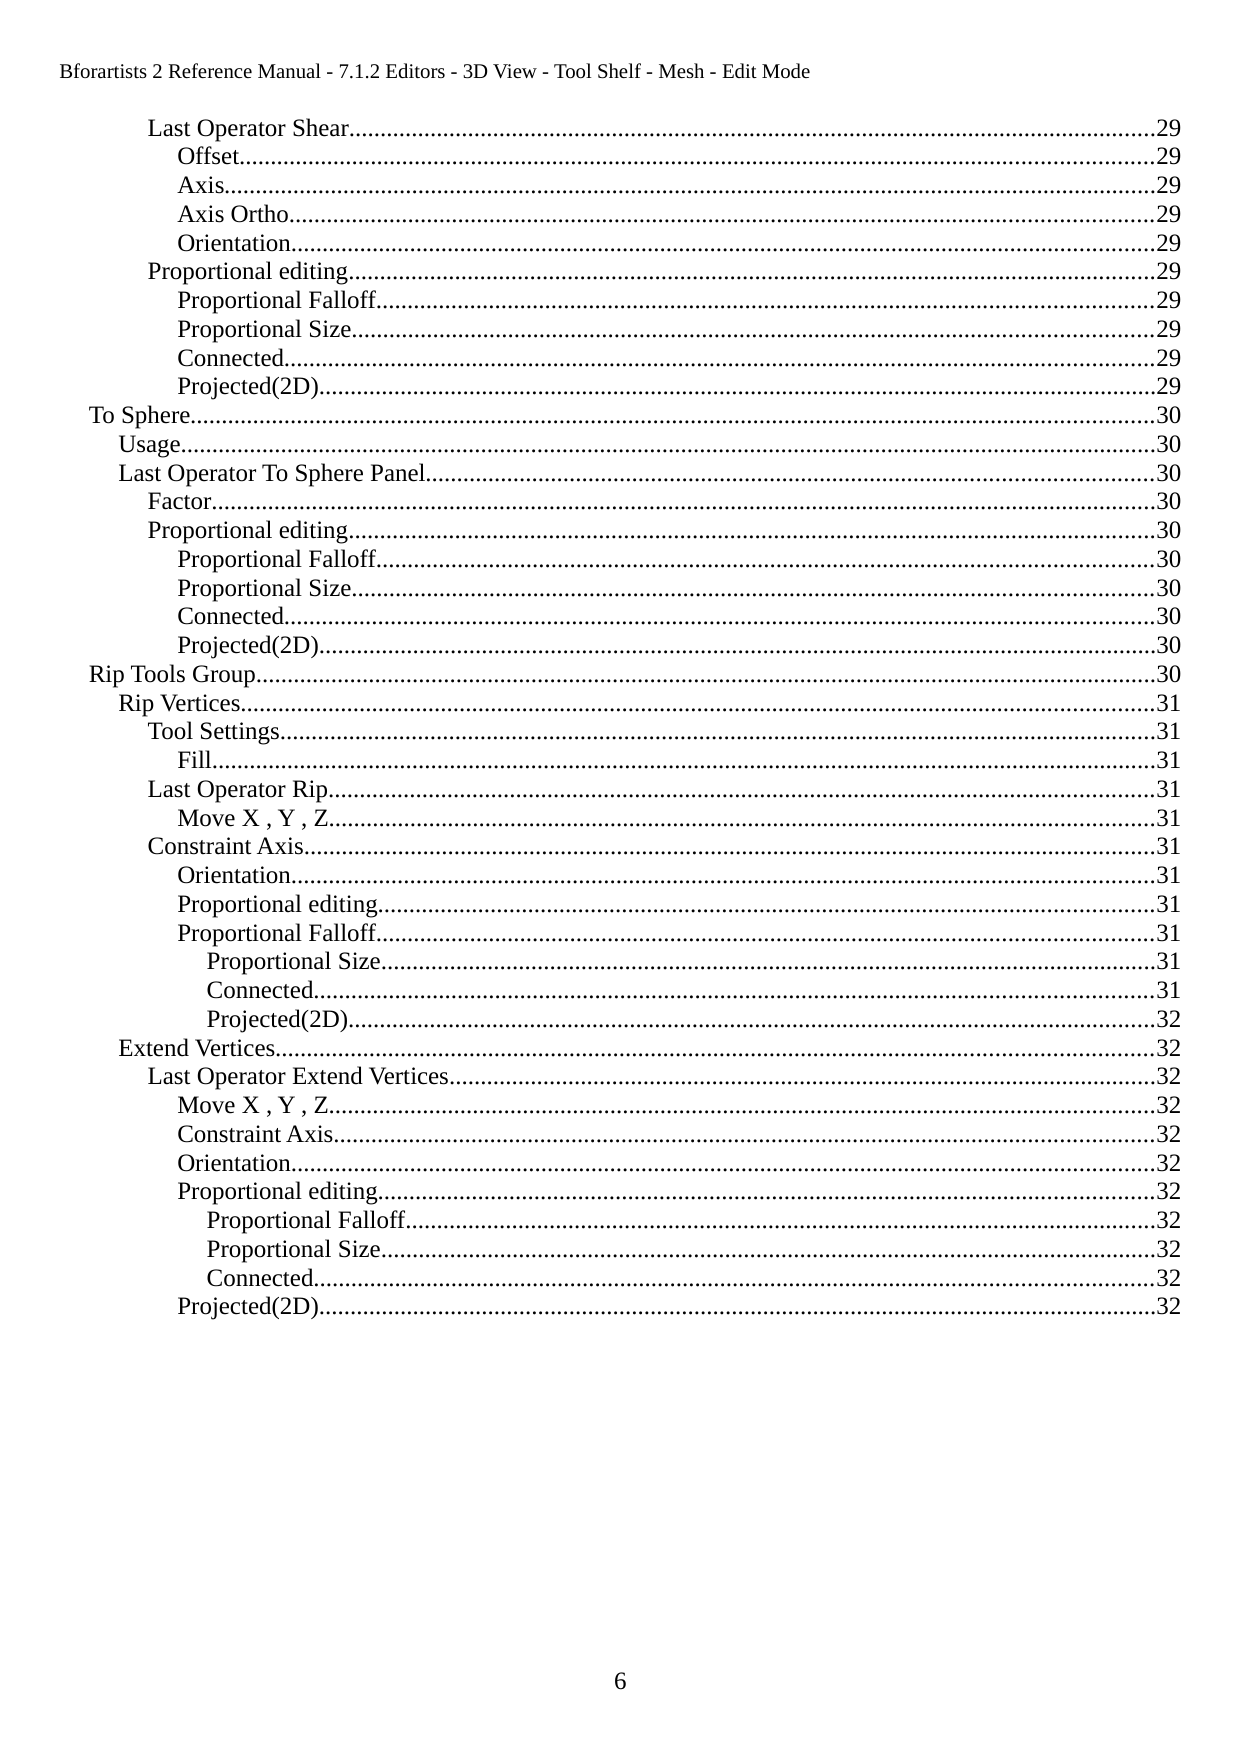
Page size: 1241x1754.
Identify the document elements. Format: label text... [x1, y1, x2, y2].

text Projected(2D) 32 [206, 1004, 1181, 1033]
text Constraint Axis 31 [147, 831, 1181, 860]
text Orientation 32 [177, 1148, 1181, 1176]
text Proportional editing 31 [177, 889, 1181, 918]
text Move X , Y , Z 31 [177, 803, 1181, 831]
text Proportional Falloff 32 [206, 1205, 1181, 1234]
text Proportional editing 30 [147, 515, 1181, 544]
text Proportional Size 30 [177, 573, 1181, 601]
text Projected(2D) 29 [177, 371, 1181, 400]
text Proportional Falloff 30 [177, 544, 1181, 573]
text Proportional editing 32 [177, 1176, 1181, 1205]
text Tool Settings 31 [147, 716, 1181, 745]
text Factor 30 [147, 486, 1181, 515]
text Last Operator To Sphere Panel 30 [118, 458, 1181, 486]
text Proportional Falloff 29 [177, 285, 1181, 314]
text Proportional Size 31 [206, 946, 1181, 975]
text Connected 31 [206, 975, 1181, 1004]
text Constraint Axis 32 [177, 1119, 1181, 1148]
text Rip Tools Group 30 [88, 659, 1181, 688]
text Orientation 29 [177, 228, 1181, 256]
text Last Operator Extend Vertices 32 [147, 1061, 1181, 1090]
text Axis 29 [177, 170, 1181, 199]
text Projected(2D) 32 [177, 1291, 1181, 1320]
text Connected 32 [206, 1263, 1181, 1291]
text Rip Vertices 31 [118, 688, 1181, 716]
text Orientation 31 [177, 860, 1181, 889]
text Last Operator Rip 31 [147, 774, 1181, 803]
text Proportional editing 29 [147, 256, 1181, 285]
text To Sphere 30 [88, 400, 1181, 429]
text Axis Ortho 29 [177, 199, 1181, 228]
text Proportional Size 32 [206, 1234, 1181, 1263]
text Projected(2D) 30 [177, 630, 1181, 659]
text Offset 29 [177, 141, 1181, 170]
text Connected 30 [177, 601, 1181, 630]
text Last Operator Shear 29 [147, 113, 1181, 141]
text Move X , Y , Z 32 [177, 1090, 1181, 1119]
text Proportional Size 29 [177, 314, 1181, 343]
text Extend Vertices 32 [118, 1033, 1181, 1061]
text Proportional Falloff 31 [177, 918, 1181, 946]
text Fill 31 [177, 745, 1181, 774]
text Connected 29 [177, 343, 1181, 371]
text Usage 30 [118, 429, 1181, 458]
